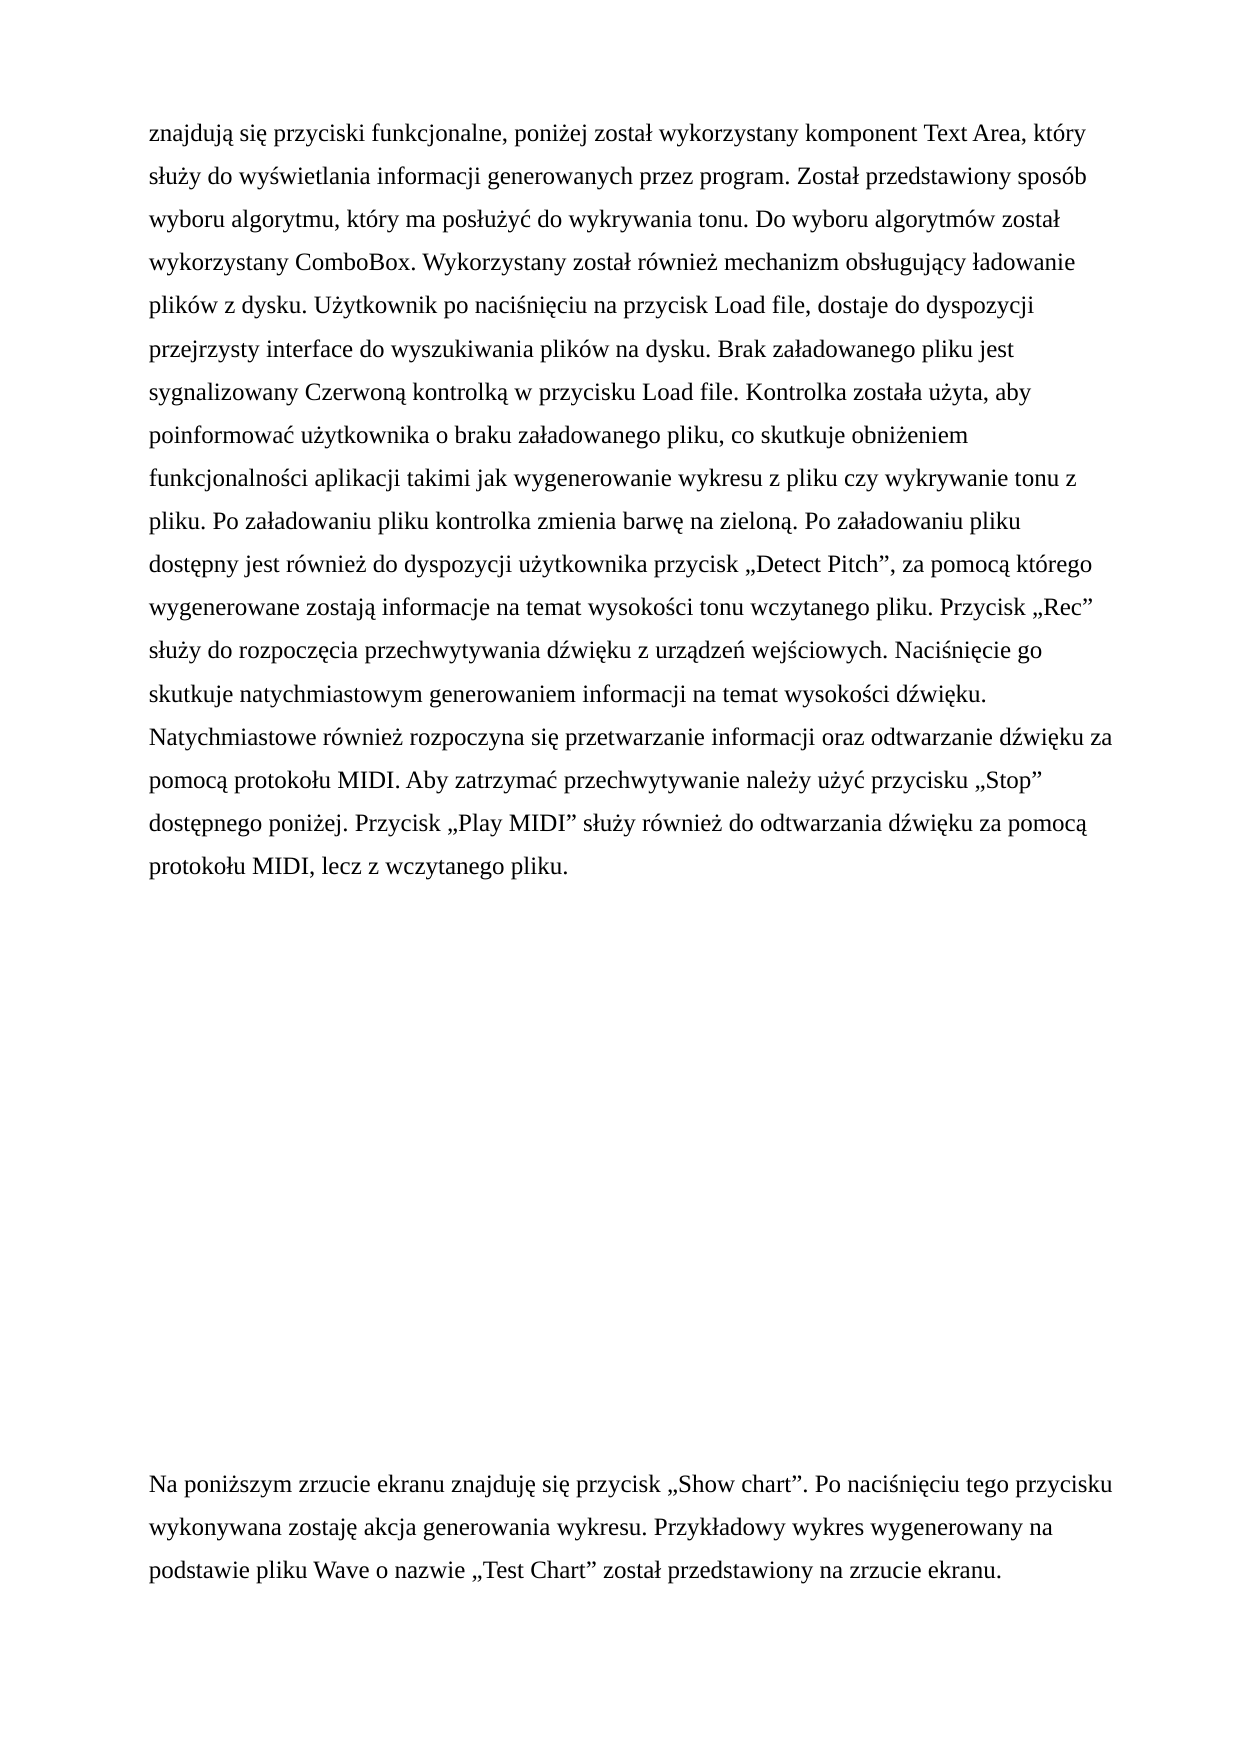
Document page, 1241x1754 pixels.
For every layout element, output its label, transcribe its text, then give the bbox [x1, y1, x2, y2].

text Na poniższym zrzucie ekranu znajduję się przycisk „Show chart”. Po naciśnięciu tego przycisku wykonywana zostaję akcja generowania wykresu. Przykładowy wykres wygenerowany na podstawie pliku Wave o nazwie „Test Chart” został przedstawiony na zrzucie ekranu. [148, 1469, 1114, 1584]
text znajdują się przyciski funkcjonalne, poniżej został wykorzystany komponent Text Area, który służy do wyświetlania informacji generowanych przez program. Został przedstawiony sposób wyboru algorytmu, który ma posłużyć do wykrywania tonu. Do wyboru algorytmów został wykorzystany ComboBox. Wykorzystany został również mechanizm obsługujący ładowanie plików z dysku. Użytkownik po naciśnięciu na przycisk Load file, dostaje do dyspozycji przejrzysty interface do wyszukiwania plików na dysku. Brak załadowanego pliku jest sygnalizowany Czerwoną kontrolką w przycisku Load file. Kontrolka została użyta, aby poinformować użytkownika o braku załadowanego pliku, co skutkuje obniżeniem funkcjonalności aplikacji takimi jak wygenerowanie wykresu z pliku czy wykrywanie tonu z pliku. Po załadowaniu pliku kontrolka zmienia barwę na zieloną. Po załadowaniu pliku dostępny jest również do dyspozycji użytkownika przycisk „Detect Pitch”, za pomocą którego wygenerowane zostają informacje na temat wysokości tonu wczytanego pliku. Przycisk „Rec” służy do rozpoczęcia przechwytywania dźwięku z urządzeń wejściowych. Naciśnięcie go skutkuje natychmiastowym generowaniem informacji na temat wysokości dźwięku. Natychmiastowe również rozpoczyna się przetwarzanie informacji oraz odtwarzanie dźwięku za pomocą protokołu MIDI. Aby zatrzymać przechwytywanie należy użyć przycisku „Stop” dostępnego poniżej. Przycisk „Play MIDI” służy również do odtwarzania dźwięku za pomocą protokołu MIDI, lecz z wczytanego pliku. [148, 118, 1114, 880]
